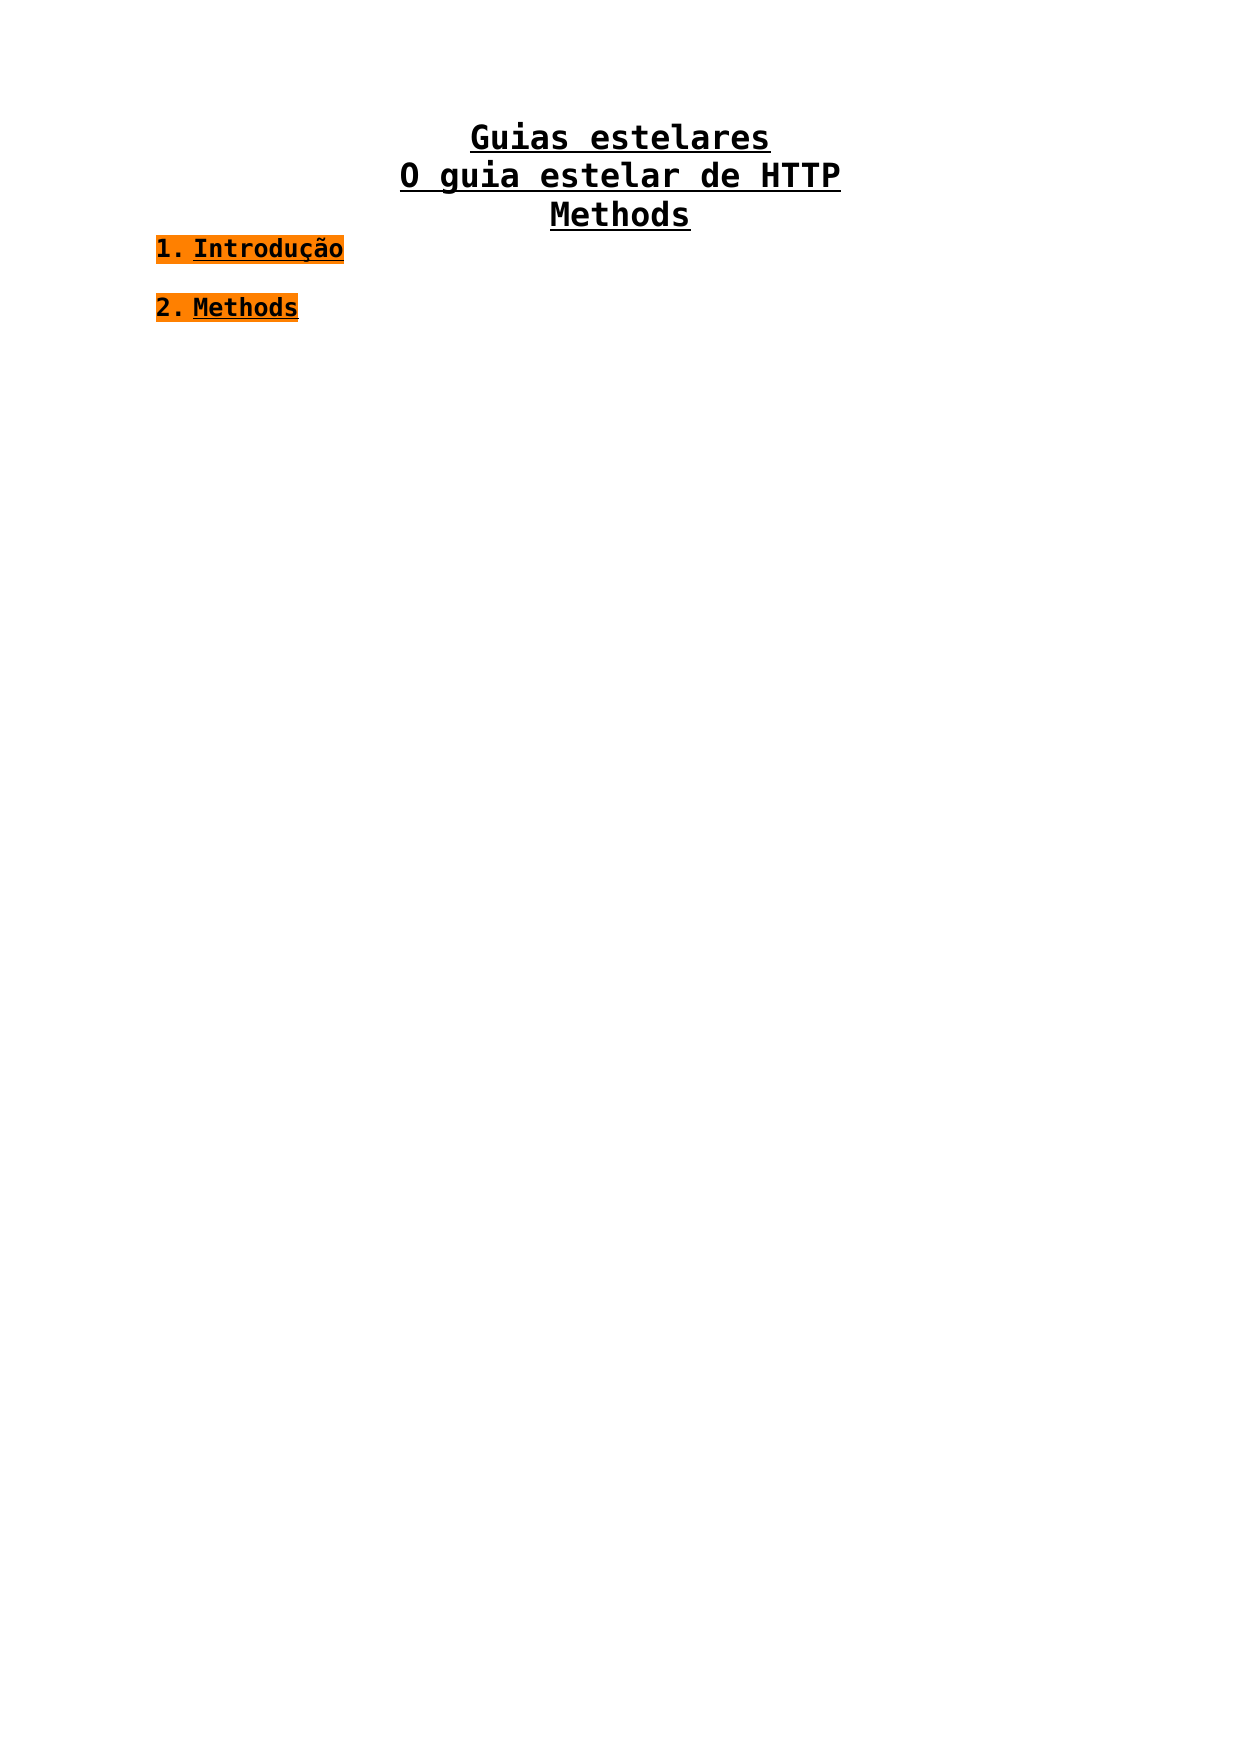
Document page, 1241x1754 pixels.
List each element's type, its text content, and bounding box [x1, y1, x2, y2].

list Methods [193, 293, 1122, 322]
list Introdução [193, 235, 1122, 264]
text O guia estelar de HTTP [118, 157, 1122, 196]
text Guias estelares [118, 118, 1122, 157]
text Methods [118, 196, 1122, 235]
